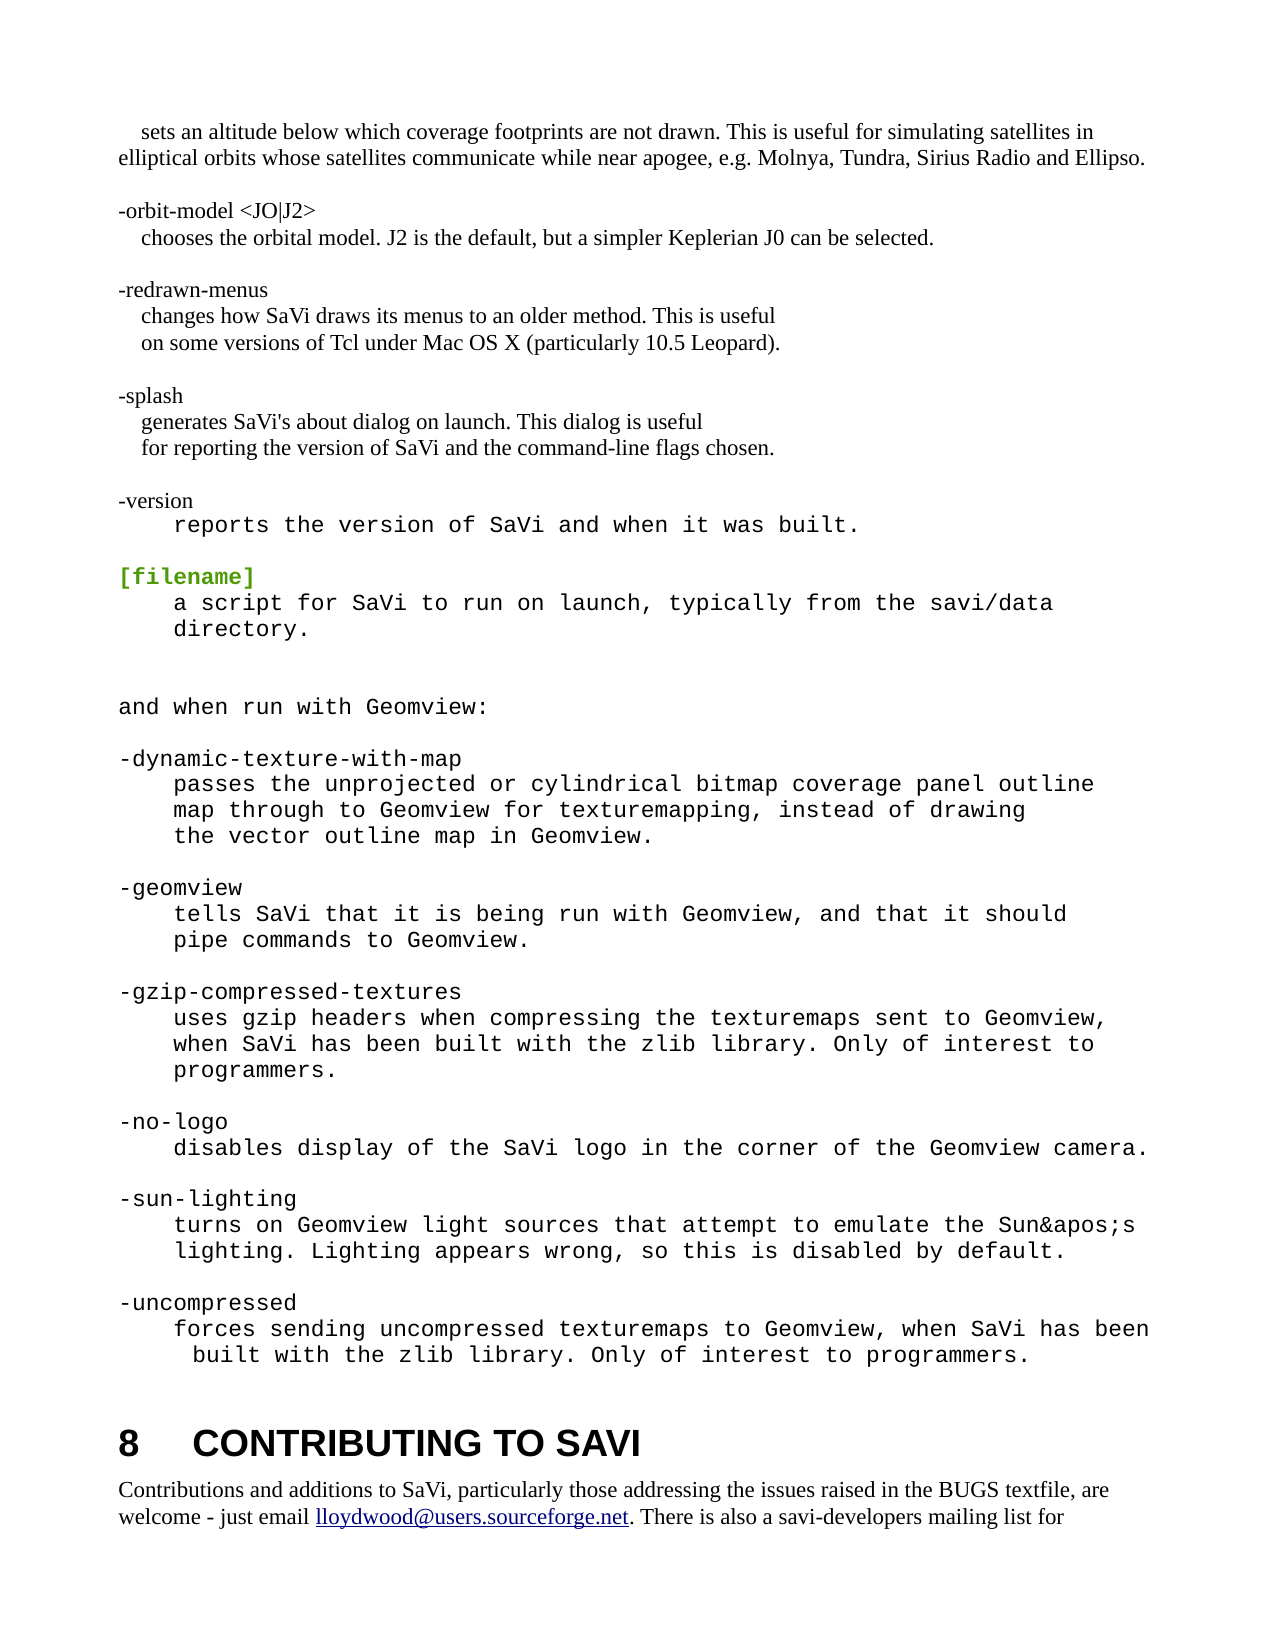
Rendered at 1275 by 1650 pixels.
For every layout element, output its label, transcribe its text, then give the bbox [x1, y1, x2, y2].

text -sun-lighting [118, 1188, 1157, 1214]
subtitle CONTRIBUTING TO SAVI [118, 1420, 1157, 1464]
text lighting. Lighting appears wrong, so this is disabled by default. [118, 1240, 1157, 1266]
text uses gzip headers when compressing the texturemaps sent to Geomview, [118, 1006, 1157, 1032]
text disables display of the SaVi logo in the corner of the Geomview camera. [118, 1136, 1157, 1162]
text for reporting the version of SaVi and the command-line flags chosen. [118, 434, 1157, 461]
text the vector outline map in Geomview. [118, 825, 1157, 851]
text map through to Geomview for texturemapping, instead of drawing [118, 799, 1157, 825]
text -geomview [118, 877, 1157, 902]
text -splash [118, 382, 1157, 408]
text -orbit-model <JO|J2> [118, 197, 1157, 223]
text [filename] [118, 565, 1157, 591]
text -version [118, 487, 1157, 513]
text and when run with Geomview: [118, 695, 1157, 721]
text forces sending uncompressed texturemaps to Geomview, when SaVi has been built with the zlib library. Only of interest to programmers. [118, 1317, 1157, 1369]
text turns on Geomview light sources that attempt to emulate the Sun&apos;s [118, 1214, 1157, 1240]
text chooses the orbital model. J2 is the default, but a simpler Keplerian J0 can be selected. [118, 223, 1157, 250]
text tells SaVi that it is being run with Geomview, and that it should [118, 902, 1157, 928]
text on some versions of Tcl under Mac OS X (particularly 10.5 Leopard). [118, 329, 1157, 355]
text programmers. [118, 1058, 1157, 1084]
text Contributions and additions to SaVi, particularly those addressing the issues raised in the BUGS textfile, are welcome - just email lloydwood@users.sourceforge.net. There is also a savi-developers mailing list for [118, 1476, 1157, 1529]
text -dynamic-texture-with-map [118, 747, 1157, 773]
text pipe commands to Geomview. [118, 928, 1157, 954]
text directory. [118, 617, 1157, 643]
text a script for SaVi to run on launch, typically from the savi/data [118, 591, 1157, 617]
text -no-logo [118, 1110, 1157, 1136]
text changes how SaVi draws its menus to an older method. This is useful [118, 303, 1157, 329]
text when SaVi has been built with the zlib library. Only of interest to [118, 1032, 1157, 1058]
text -uncompressed [118, 1292, 1157, 1317]
text -gzip-compressed-textures [118, 980, 1157, 1006]
text sets an altitude below which coverage footprints are not drawn. This is useful for simulating satellites in elliptical orbits whose satellites communicate while near apogee, e.g. Molnya, Tundra, Sirius Radio and Ellipso. [118, 118, 1157, 171]
text generates SaVi's about dialog on launch. This dialog is useful [118, 408, 1157, 434]
text reports the version of SaVi and when it was built. [118, 513, 1157, 539]
text passes the unprojected or cylindrical bitmap coverage panel outline [118, 773, 1157, 799]
text -redrawn-menus [118, 276, 1157, 303]
